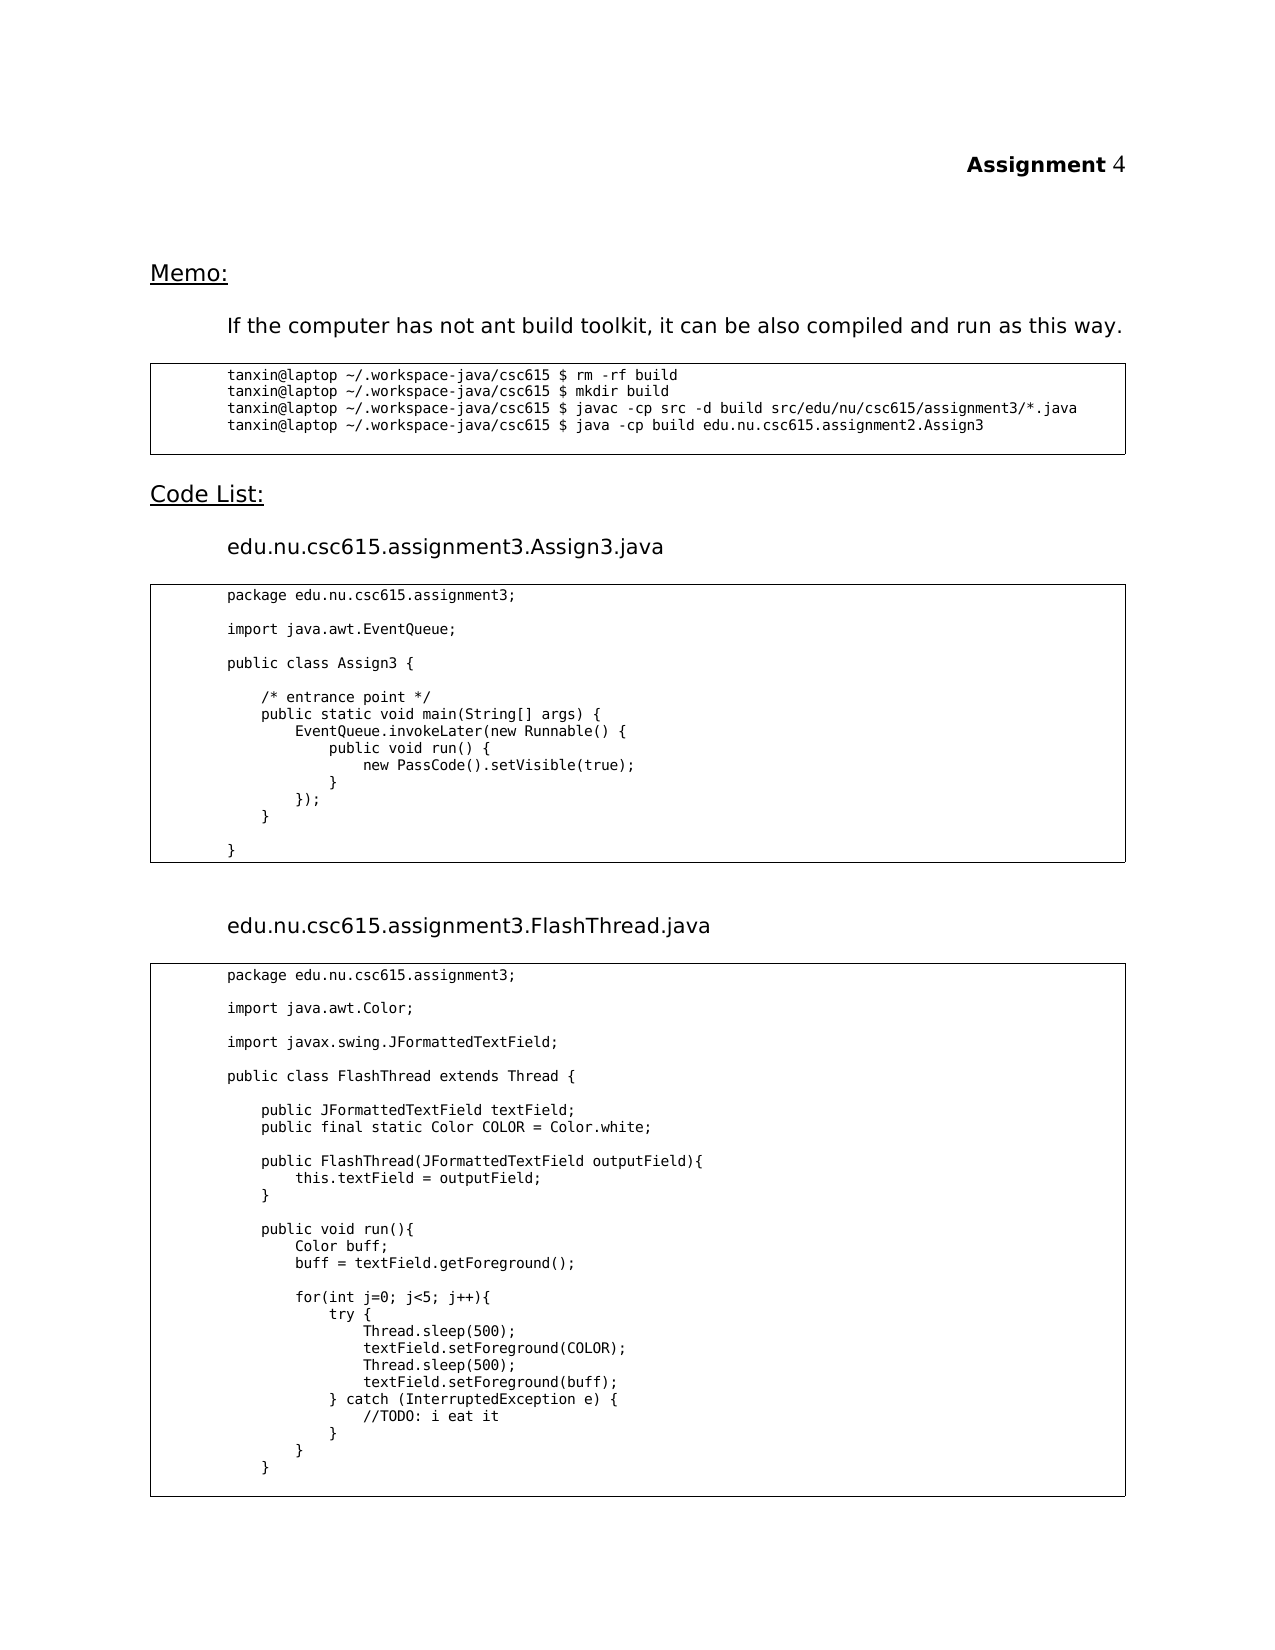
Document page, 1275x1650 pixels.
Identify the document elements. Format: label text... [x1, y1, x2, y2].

text } [151, 839, 1125, 862]
text public FlashThread(JFormattedTextField outputField){ [151, 1150, 1125, 1167]
text buff = textField.getForeground(); [151, 1252, 1125, 1272]
text tanxin@laptop ~/.workspace-java/csc615 $ java -cp build edu.nu.csc615.assignment2.Assign3 [151, 414, 1125, 434]
subtitle Code List: [150, 481, 1125, 508]
text Thread.sleep(500); [151, 1320, 1125, 1337]
text If the computer has not ant build toolkit, it can be also compiled and run as this way. [150, 314, 1125, 339]
text Thread.sleep(500); [151, 1354, 1125, 1371]
text package edu.nu.csc615.assignment3; [151, 585, 1125, 604]
text for(int j=0; j<5; j++){ [151, 1286, 1125, 1303]
text } [151, 771, 1125, 788]
text this.textField = outputField; [151, 1167, 1125, 1184]
text }); [151, 788, 1125, 805]
text public final static Color COLOR = Color.white; [151, 1116, 1125, 1136]
text public class FlashThread extends Thread { [151, 1065, 1125, 1085]
subtitle Memo: [150, 260, 1125, 287]
text edu.nu.csc615.assignment3.FlashThread.java [150, 914, 1125, 939]
text import javax.swing.JFormattedTextField; [151, 1031, 1125, 1051]
text tanxin@laptop ~/.workspace-java/csc615 $ mkdir build [151, 380, 1125, 397]
text textField.setForeground(COLOR); [151, 1337, 1125, 1354]
text /* entrance point */ [151, 686, 1125, 703]
text public void run(){ [151, 1218, 1125, 1235]
text public class Assign3 { [151, 652, 1125, 672]
text } [151, 1456, 1125, 1476]
text import java.awt.Color; [151, 997, 1125, 1017]
text tanxin@laptop ~/.workspace-java/csc615 $ javac -cp src -d build src/edu/nu/csc615/assignment3/*.java [151, 397, 1125, 414]
text tanxin@laptop ~/.workspace-java/csc615 $ rm -rf build [151, 364, 1125, 380]
text EventQueue.invokeLater(new Runnable() { [151, 720, 1125, 737]
text public void run() { [151, 737, 1125, 754]
text } [151, 1184, 1125, 1204]
text package edu.nu.csc615.assignment3; [151, 964, 1125, 983]
text } [151, 1422, 1125, 1439]
text new PassCode().setVisible(true); [151, 754, 1125, 771]
text } [151, 805, 1125, 825]
text textField.setForeground(buff); [151, 1371, 1125, 1388]
text } [151, 1439, 1125, 1456]
text } catch (InterruptedException e) { [151, 1388, 1125, 1405]
text try { [151, 1303, 1125, 1320]
text edu.nu.csc615.assignment3.Assign3.java [150, 535, 1125, 560]
text import java.awt.EventQueue; [151, 618, 1125, 638]
text public JFormattedTextField textField; [151, 1099, 1125, 1116]
text Color buff; [151, 1235, 1125, 1252]
text public static void main(String[] args) { [151, 703, 1125, 720]
text //TODO: i eat it [151, 1405, 1125, 1422]
